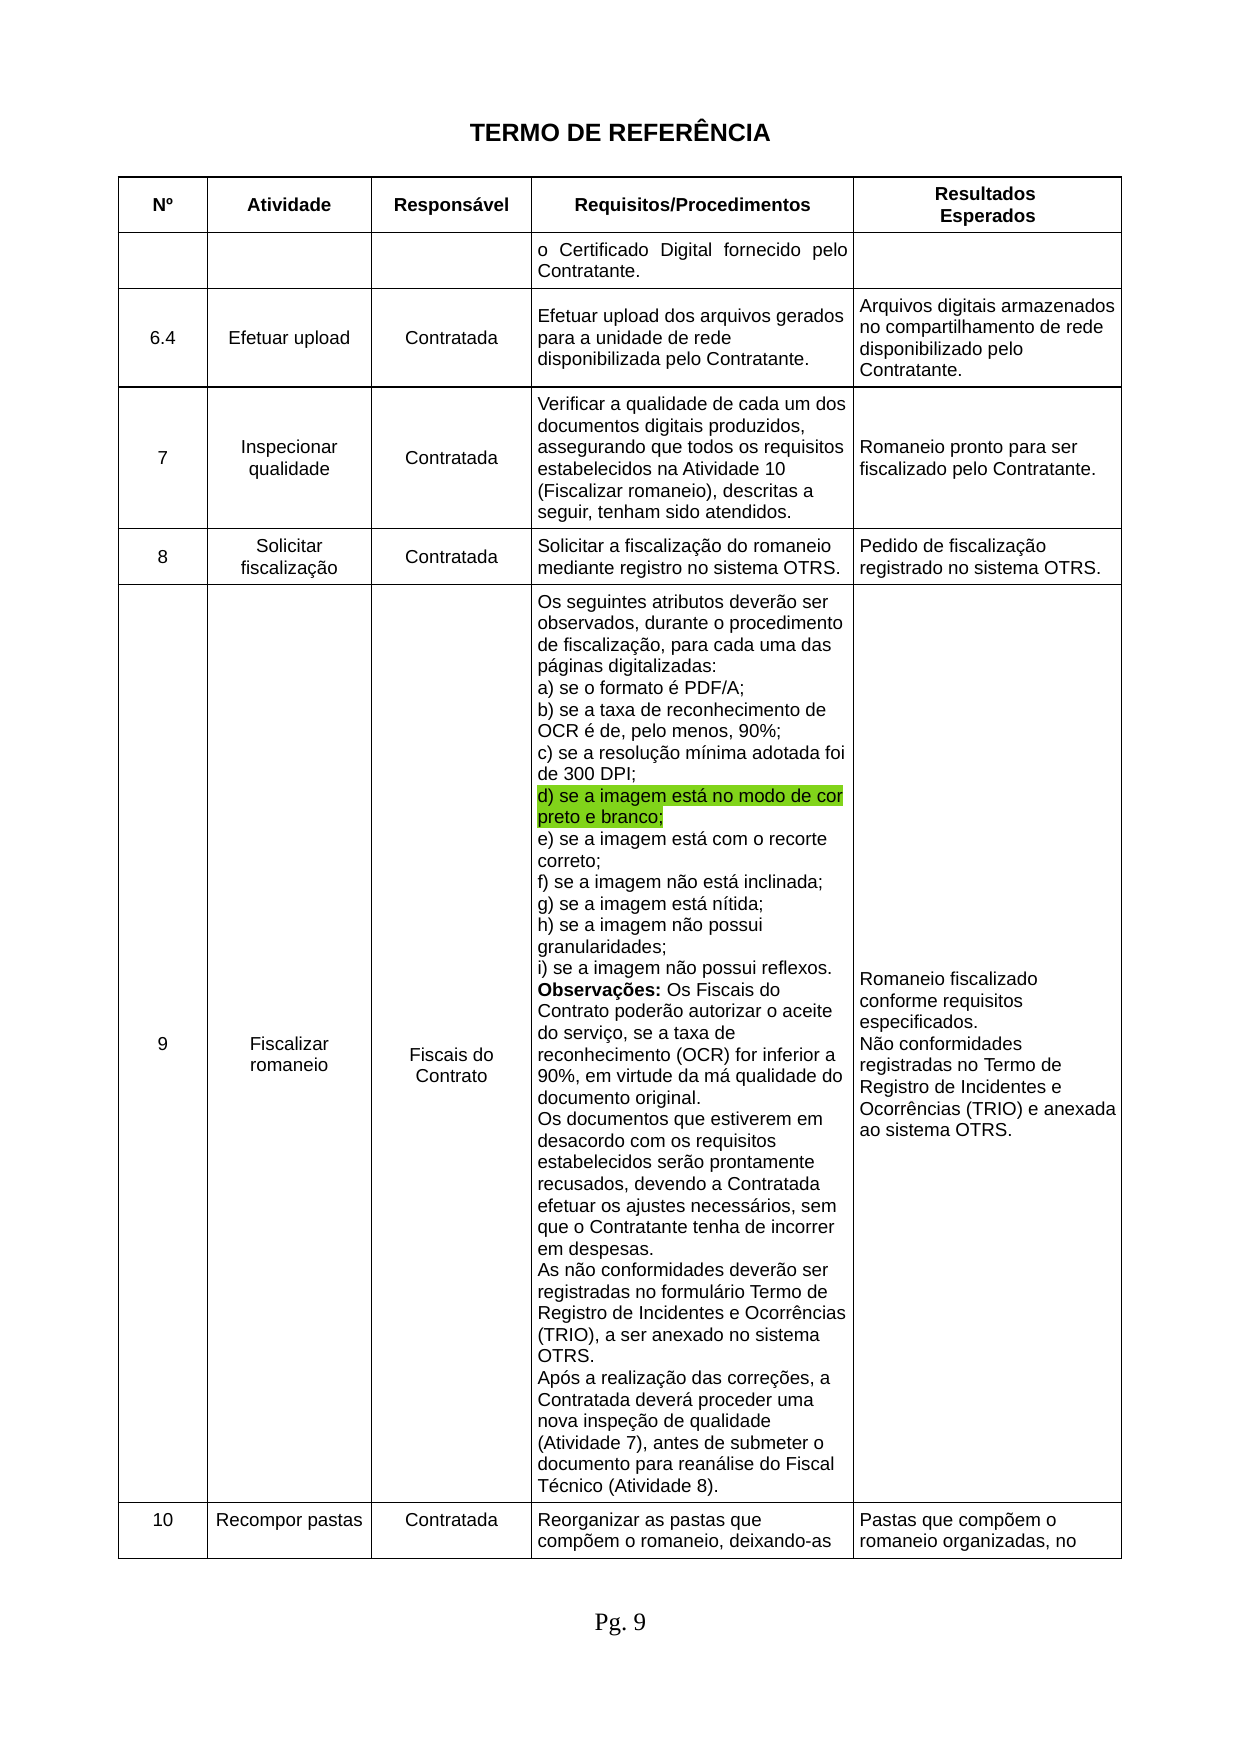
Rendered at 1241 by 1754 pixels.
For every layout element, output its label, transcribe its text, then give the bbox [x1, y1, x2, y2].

table_cell Contratada [372, 529, 531, 584]
table_cell Pedido de fiscalização registrado no sistema OTRS. [854, 529, 1121, 584]
table_cell Contratada [372, 289, 531, 386]
table_cell Solicitar fiscalização [208, 529, 371, 584]
table_cell [854, 233, 1121, 288]
table_cell Romaneio pronto para ser fiscalizado pelo Contratante. [854, 388, 1121, 528]
table_header Atividade [208, 178, 371, 232]
table_cell Solicitar a fiscalização do romaneio mediante registro no sistema OTRS. [532, 529, 853, 584]
table_cell Os seguintes atributos deverão ser observados, durante o procedimento de fiscalização, para cada uma das páginas digitalizadas: a) se o formato é PDF/A; b) se a taxa de reconhecimento de OCR é de, pelo menos, 90%; c) se a resolução mínima adotada foi de 300 DPI; d) se a imagem está no modo de cor preto e branco; e) se a imagem está com o recorte correto; f) se a imagem não está inclinada; g) se a imagem está nítida; h) se a imagem não possui granularidades; i) se a imagem não possui reflexos. Observações: Os Fiscais do Contrato poderão autorizar o aceite do serviço, se a taxa de reconhecimento (OCR) for inferior a 90%, em virtude da má qualidade do documento original. Os documentos que estiverem em desacordo com os requisitos estabelecidos serão prontamente recusados, devendo a Contratada efetuar os ajustes necessários, sem que o Contratante tenha de incorrer em despesas. As não conformidades deverão ser registradas no formulário Termo de Registro de Incidentes e Ocorrências (TRIO), a ser anexado no sistema OTRS. Após a realização das correções, a Contratada deverá proceder uma nova inspeção de qualidade (Atividade 7), antes de submeter o documento para reanálise do Fiscal Técnico (Atividade 8). [532, 585, 853, 1502]
table_cell [372, 233, 531, 288]
table_cell 7 [119, 388, 207, 528]
table_cell Efetuar upload [208, 289, 371, 386]
table_cell Contratada [372, 388, 531, 528]
table_cell [119, 233, 207, 288]
table_cell [208, 233, 371, 288]
table_cell o Certificado Digital fornecido pelo Contratante. [532, 233, 853, 288]
table_cell Inspecionar qualidade [208, 388, 371, 528]
table_cell Contratada [372, 1503, 531, 1558]
table_cell Reorganizar as pastas que compõem o romaneio, deixando-as [532, 1503, 853, 1558]
table_cell Pastas que compõem o romaneio organizadas, no [854, 1503, 1121, 1558]
table_cell 10 [119, 1503, 207, 1558]
table_cell Fiscais do Contrato [372, 585, 531, 1502]
table_cell 9 [119, 585, 207, 1502]
table_cell Fiscalizar romaneio [208, 585, 371, 1502]
table_header Requisitos/Procedimentos [532, 178, 853, 232]
table_cell Verificar a qualidade de cada um dos documentos digitais produzidos, assegurando que todos os requisitos estabelecidos na Atividade 10 (Fiscalizar romaneio), descritas a seguir, tenham sido atendidos. [532, 388, 853, 528]
table_cell Romaneio fiscalizado conforme requisitos especificados. Não conformidades registradas no Termo de Registro de Incidentes e Ocorrências (TRIO) e anexada ao sistema OTRS. [854, 585, 1121, 1502]
table_cell 6.4 [119, 289, 207, 386]
table_header Responsável [372, 178, 531, 232]
table_header Resultados Esperados [854, 178, 1121, 232]
table_header Nº [119, 178, 207, 232]
table_cell Recompor pastas [208, 1503, 371, 1558]
table_cell Arquivos digitais armazenados no compartilhamento de rede disponibilizado pelo Contratante. [854, 289, 1121, 386]
table_cell 8 [119, 529, 207, 584]
table_cell Efetuar upload dos arquivos gerados para a unidade de rede disponibilizada pelo Contratante. [532, 289, 853, 386]
